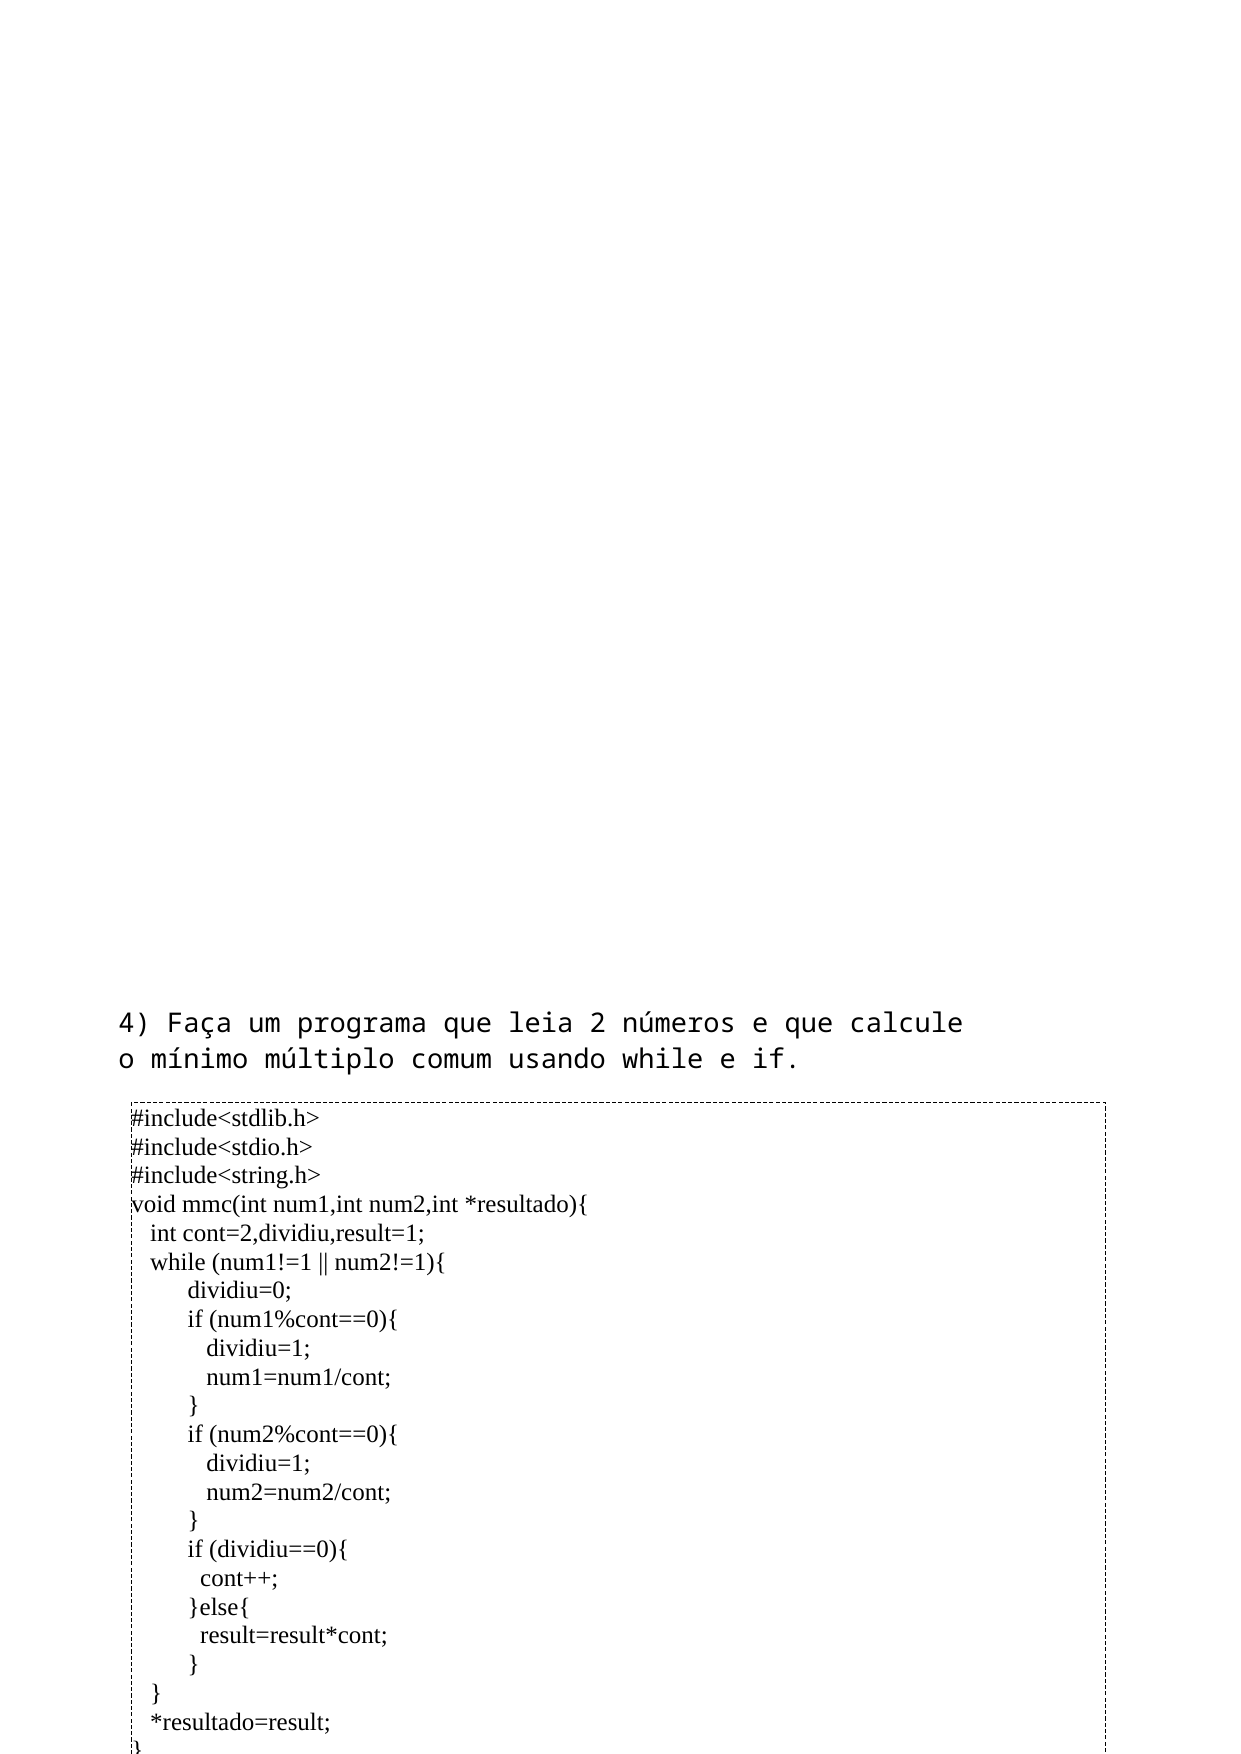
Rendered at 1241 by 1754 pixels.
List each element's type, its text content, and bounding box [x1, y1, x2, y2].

text 4) Faça um programa que leia 2 números e que calcule [118, 1003, 1122, 1040]
text o mínimo múltiplo comum usando while e if. [118, 1040, 1122, 1077]
